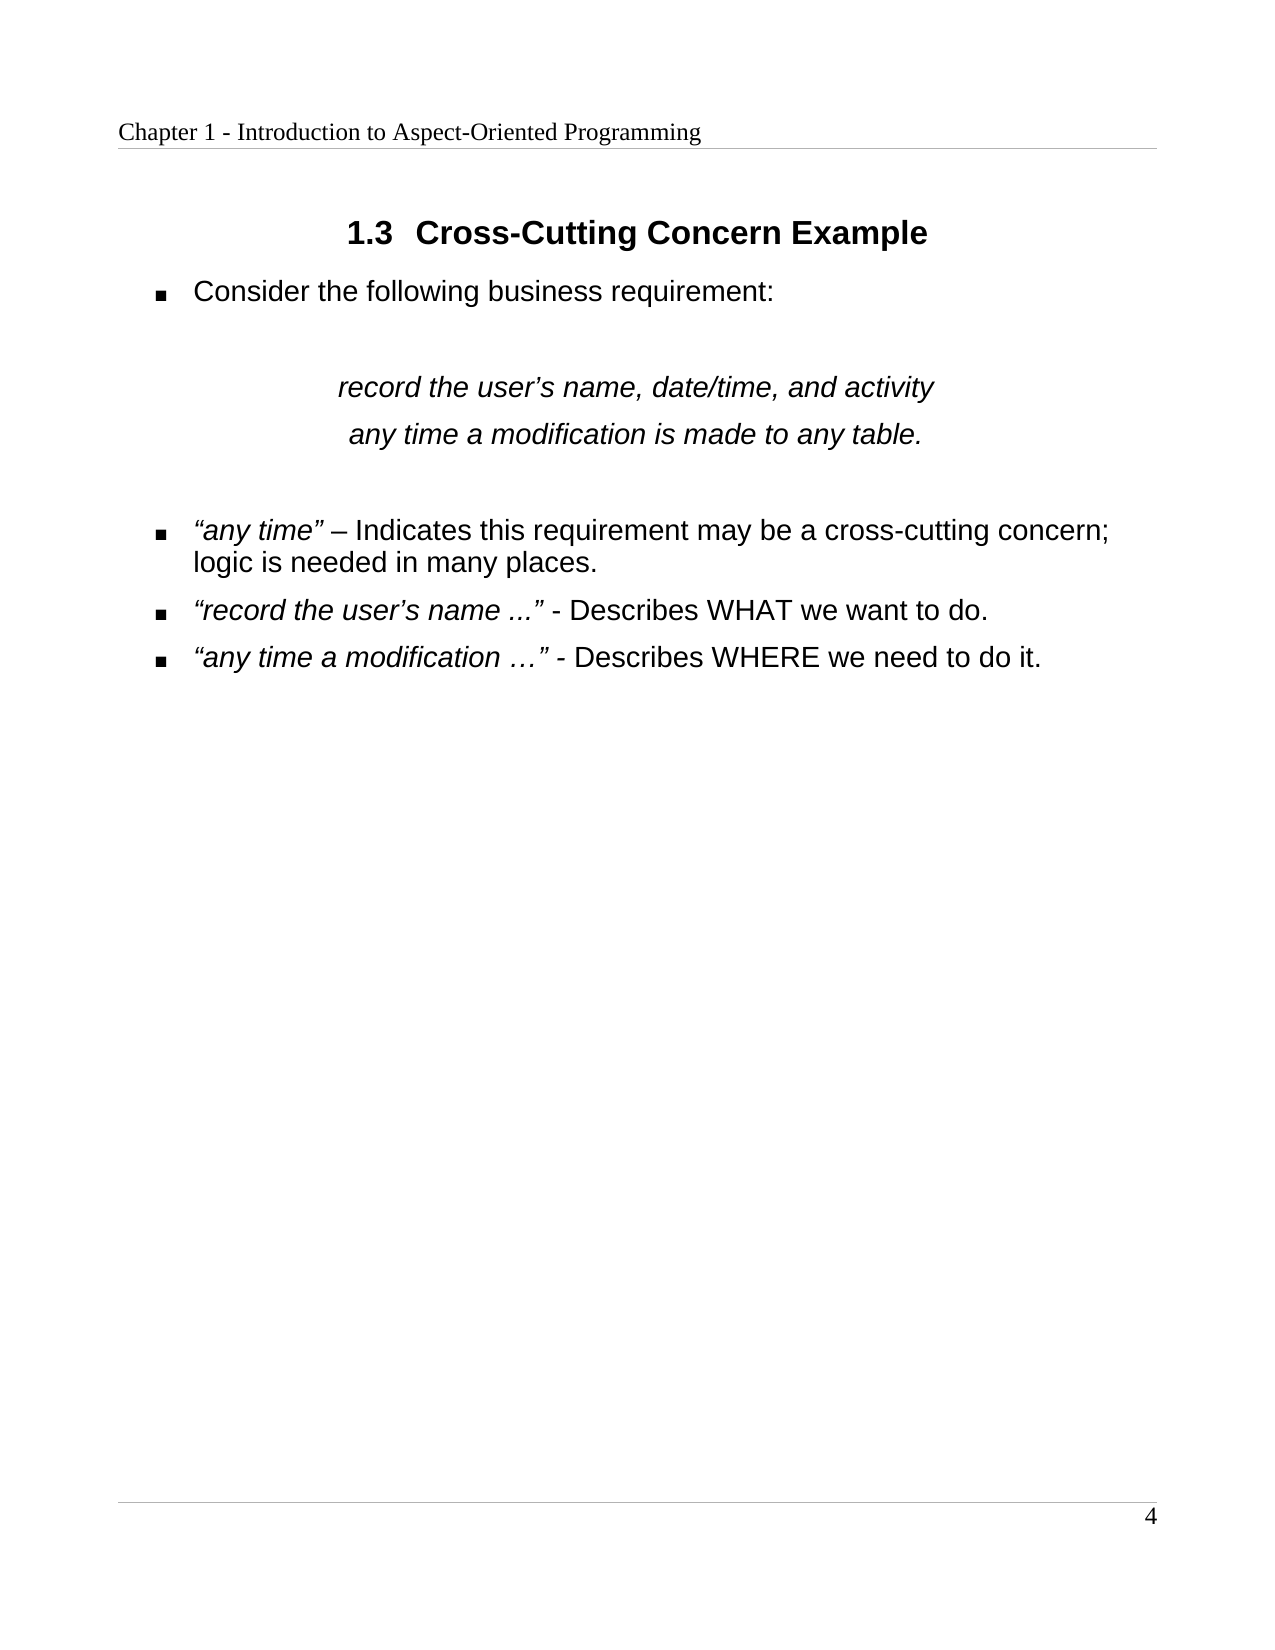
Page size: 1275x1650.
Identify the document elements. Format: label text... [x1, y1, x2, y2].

list Consider the following business requirement: [156, 275, 1157, 308]
text any time a modification is made to any table. [118, 418, 1157, 451]
subtitle Cross-Cutting Concern Example [118, 214, 1157, 251]
list “any time a modification …” - Describes WHERE we need to do it. [156, 641, 1157, 674]
list “record the user’s name ...” - Describes WHAT we want to do. [156, 594, 1157, 626]
list “any time” – Indicates this requirement may be a cross-cutting concern; logic is needed in many places. [156, 513, 1157, 579]
text record the user’s name, date/time, and activity [118, 371, 1157, 403]
